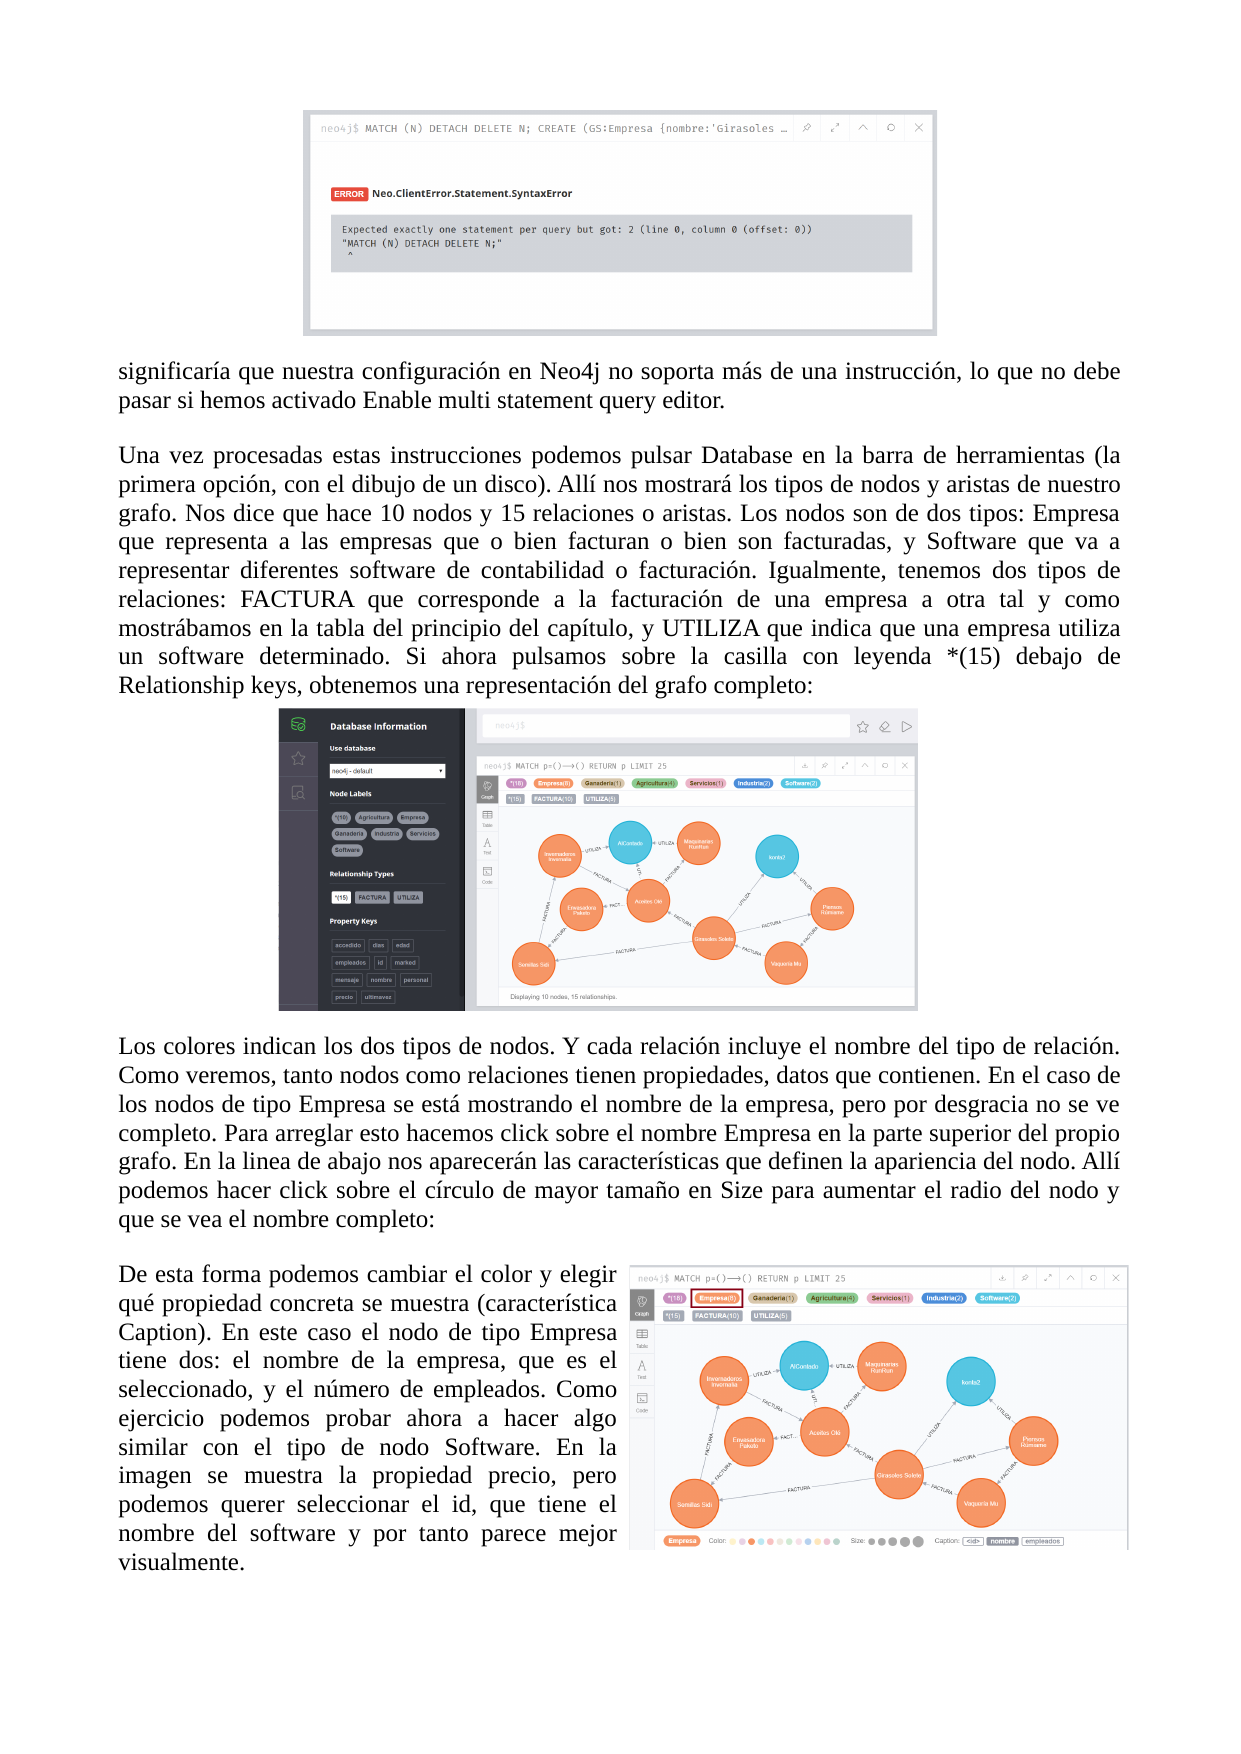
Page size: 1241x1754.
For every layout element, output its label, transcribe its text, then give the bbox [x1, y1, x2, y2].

picture [629, 1265, 1129, 1550]
text significaría que nuestra configuración en Neo4j no soporta más de una instrucción, lo que no debe pasar si hemos activado Enable multi statement query editor. [118, 118, 1122, 413]
picture [278, 708, 918, 1011]
picture [303, 110, 938, 336]
text Una vez procesadas estas instrucciones podemos pulsar Database en la barra de herramientas (la primera opción, con el dibujo de un disco). Allí nos mostrará los tipos de nodos y aristas de nuestro grafo. Nos dice que hace 10 nodos y 15 relaciones o aristas. Los nodos son de dos tipos: Empresa que representa a las empresas que o bien facturan o bien son facturadas, y Software que va a representar diferentes software de contabilidad o facturación. Igualmente, tenemos dos tipos de relaciones: FACTURA que corresponde a la facturación de una empresa a otra tal y como mostrábamos en la tabla del principio del capítulo, y UTILIZA que indica que una empresa utiliza un software determinado. Si ahora pulsamos sobre la casilla con leyenda *(15) debajo de Relationship keys, obtenemos una representación del grafo completo: [118, 440, 1122, 699]
text Los colores indican los dos tipos de nodos. Y cada relación incluye el nombre del tipo de relación. Como veremos, tanto nodos como relaciones tienen propiedades, datos que contienen. En el caso de los nodos de tipo Empresa se está mostrando el nombre de la empresa, pero por desgracia no se ve completo. Para arreglar esto hacemos click sobre el nombre Empresa en la parte superior del propio grafo. En la linea de abajo nos aparecerán las características que definen la apariencia del nodo. Allí podemos hacer click sobre el círculo de mayor tamaño en Size para aumentar el radio del nodo y que se vea el nombre completo: [118, 725, 1122, 1233]
text De esta forma podemos cambiar el color y elegir qué propiedad concreta se muestra (característica Caption). En este caso el nodo de tipo Empresa tiene dos: el nombre de la empresa, que es el seleccionado, y el número de empleados. Como ejercicio podemos probar ahora a hacer algo similar con el tipo de nodo Software. En la imagen se muestra la propiedad precio, pero podemos querer seleccionar el id, que tiene el nombre del software y por tanto parece mejor visualmente. [118, 1259, 1122, 1576]
